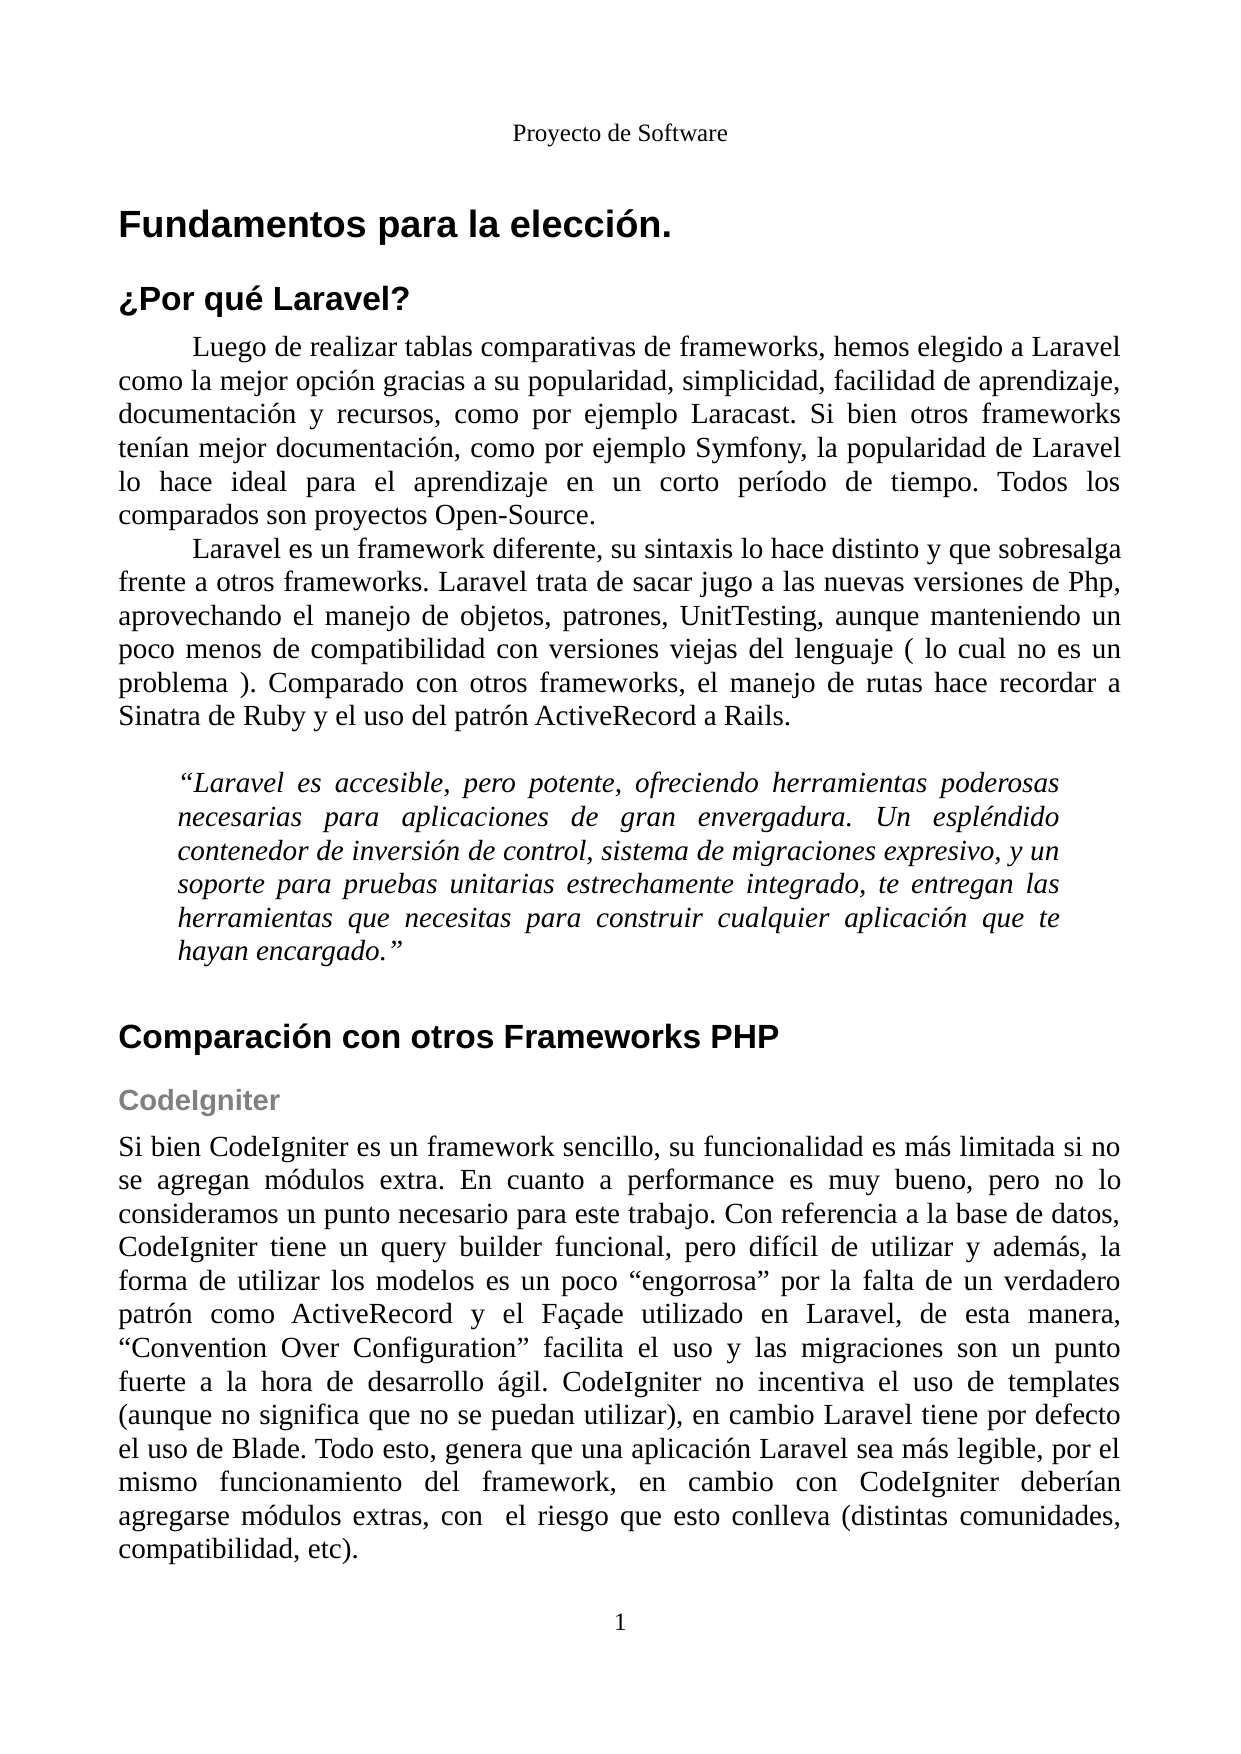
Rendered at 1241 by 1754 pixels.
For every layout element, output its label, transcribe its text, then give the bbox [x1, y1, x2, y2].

text “Laravel es accesible, pero potente, ofreciendo herramientas poderosas necesarias para aplicaciones de gran envergadura. Un espléndido contenedor de inversión de control, sistema de migraciones expresivo, y un soporte para pruebas unitarias estrechamente integrado, te entregan las herramientas que necesitas para construir cualquier aplicación que te hayan encargado.” [177, 766, 1063, 967]
subtitle Comparación con otros Frameworks PHP [118, 1017, 1122, 1056]
subtitle Fundamentos para la elección. [118, 201, 1122, 245]
text Luego de realizar tablas comparativas de frameworks, hemos elegido a Laravel como la mejor opción gracias a su popularidad, simplicidad, facilidad de aprendizaje, documentación y recursos, como por ejemplo Laracast. Si bien otros frameworks tenían mejor documentación, como por ejemplo Symfony, la popularidad de Laravel lo hace ideal para el aprendizaje en un corto período de tiempo. Todos los comparados son proyectos Open-Source. [118, 329, 1122, 531]
subtitle ¿Por qué Laravel? [118, 278, 1122, 317]
subtitle CodeIgniter [118, 1083, 1122, 1116]
text Si bien CodeIgniter es un framework sencillo, su funcionalidad es más limitada si no se agregan módulos extra. En cuanto a performance es muy bueno, pero no lo consideramos un punto necesario para este trabajo. Con referencia a la base de datos, CodeIgniter tiene un query builder funcional, pero difícil de utilizar y además, la forma de utilizar los modelos es un poco “engorrosa” por la falta de un verdadero patrón como ActiveRecord y el Façade utilizado en Laravel, de esta manera, “Convention Over Configuration” facilita el uso y las migraciones son un punto fuerte a la hora de desarrollo ágil. CodeIgniter no incentiva el uso de templates (aunque no significa que no se puedan utilizar), en cambio Laravel tiene por defecto el uso de Blade. Todo esto, genera que una aplicación Laravel sea más legible, por el mismo funcionamiento del framework, en cambio con CodeIgniter deberían agregarse módulos extras, con el riesgo que esto conlleva (distintas comunidades, compatibilidad, etc). [118, 1129, 1122, 1565]
text Laravel es un framework diferente, su sintaxis lo hace distinto y que sobresalga frente a otros frameworks. Laravel trata de sacar jugo a las nuevas versiones de Php, aprovechando el manejo de objetos, patrones, UnitTesting, aunque manteniendo un poco menos de compatibilidad con versiones viejas del lenguaje ( lo cual no es un problema ). Comparado con otros frameworks, el manejo de rutas hace recordar a Sinatra de Ruby y el uso del patrón ActiveRecord a Rails. [118, 531, 1122, 732]
